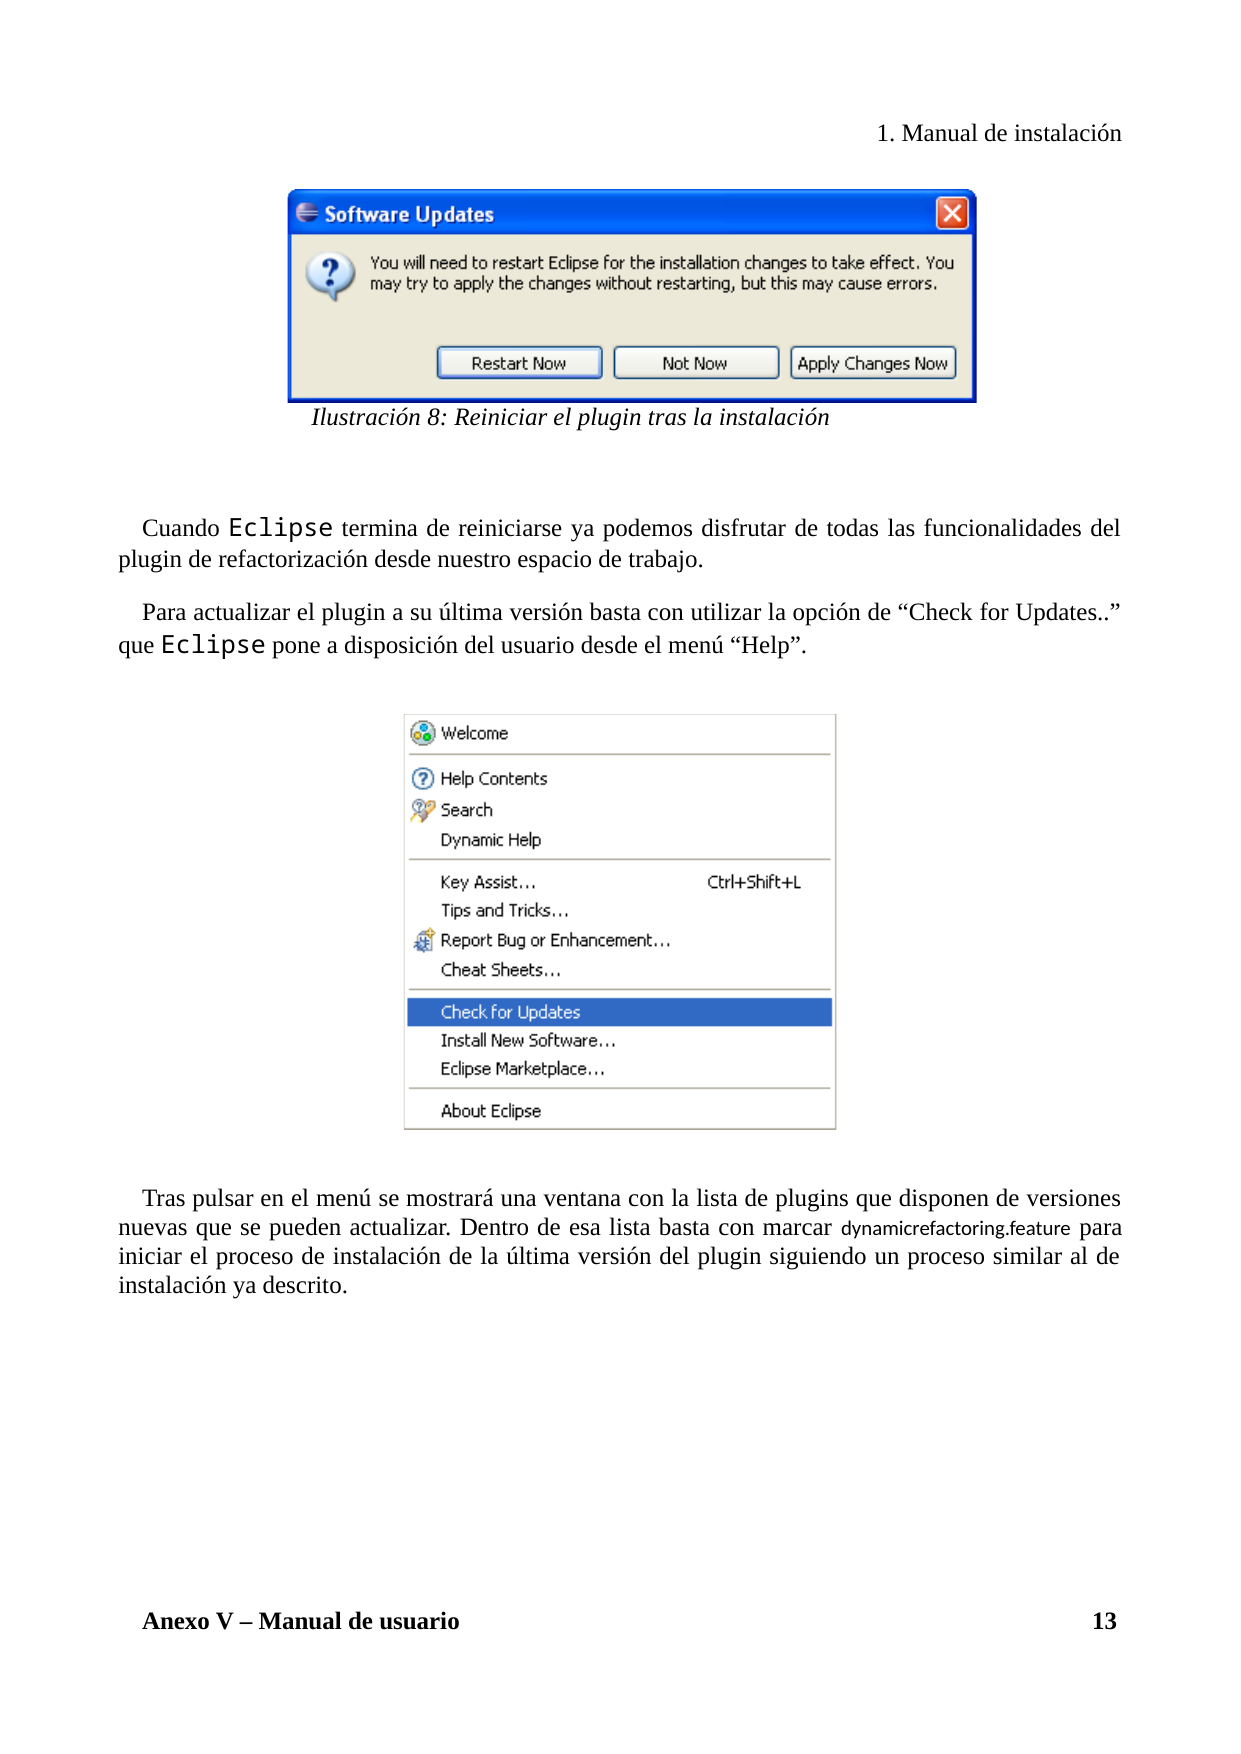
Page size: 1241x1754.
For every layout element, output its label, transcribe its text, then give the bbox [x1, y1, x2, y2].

picture [287, 189, 977, 403]
text Tras pulsar en el menú se mostrará una ventana con la lista de plugins que disponen de versiones nuevas que se pueden actualizar. Dentro de esa lista basta con marcar dynamicrefactoring.feature para iniciar el proceso de instalación de la última versión del plugin siguiendo un proceso similar al de instalación ya descrito. [118, 1183, 1122, 1298]
text Cuando Eclipse termina de reiniciarse ya podemos disfrutar de todas las funcionalidades del plugin de refactorización desde nuestro espacio de trabajo. [118, 510, 1122, 572]
text Ilustración 8: Reiniciar el plugin tras la instalación [287, 403, 976, 431]
text Para actualizar el plugin a su última versión basta con utilizar la opción de “Check for Updates..” que Eclipse pone a disposición del usuario desde el menú “Help”. [118, 597, 1122, 660]
picture [403, 714, 837, 1130]
